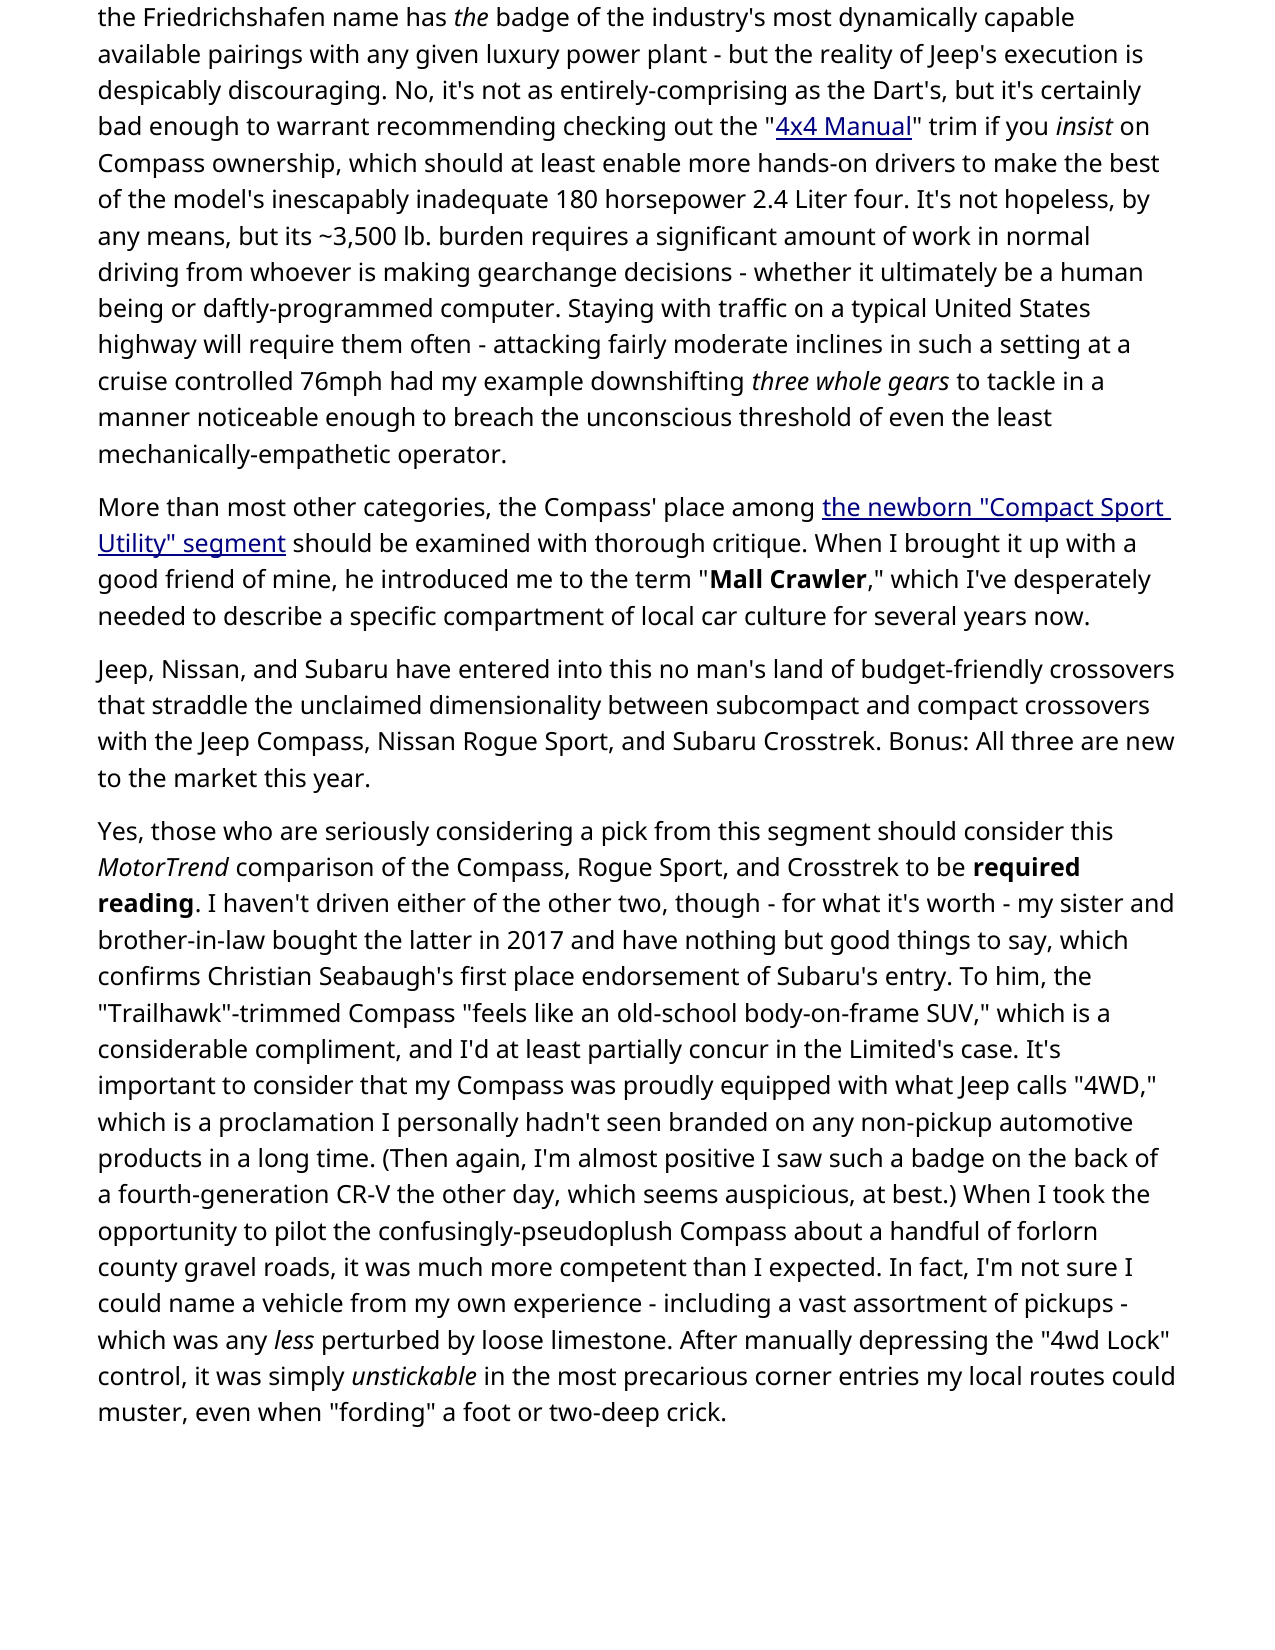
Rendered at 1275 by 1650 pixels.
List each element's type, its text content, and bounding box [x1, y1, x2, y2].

text Jeep, Nissan, and Subaru have entered into this no man's land of budget-friendly crossovers that straddle the unclaimed dimensionality between subcompact and compact crossovers with the Jeep Compass, Nissan Rogue Sport, and Subaru Crosstrek. Bonus: All three are new to the market this year. [97, 651, 1177, 794]
text the Friedrichshafen name has the badge of the industry's most dynamically capable available pairings with any given luxury power plant - but the reality of Jeep's execution is despicably discouraging. No, it's not as entirely-comprising as the Dart's, but it's certainly bad enough to warrant recommending checking out the "4x4 Manual" trim if you insist on Compass ownership, which should at least enable more hands-on drivers to make the best of the model's inescapably inadequate 180 horsepower 2.4 Liter four. It's not hopeless, by any means, but its ~3,500 lb. burden requires a significant amount of work in normal driving from whoever is making gearchange decisions - whether it ultimately be a human being or daftly-programmed computer. Staying with traffic on a typical United States highway will require them often - attacking fairly moderate inclines in such a setting at a cruise controlled 76mph had my example downshifting three whole gears to tackle in a manner noticeable enough to breach the unconscious threshold of even the least mechanically-empathetic operator. [97, 0, 1177, 470]
text Yes, those who are seriously considering a pick from this segment should consider this MotorTrend comparison of the Compass, Rogue Sport, and Crosstrek to be required reading. I haven't driven either of the other two, though - for what it's worth - my sister and brother-in-law bought the latter in 2017 and have nothing but good things to say, which confirms Christian Seabaugh's first place endorsement of Subaru's entry. To him, the "Trailhawk"-trimmed Compass "feels like an old-school body-on-frame SUV," which is a considerable compliment, and I'd at least partially concur in the Limited's case. It's important to consider that my Compass was proudly equipped with what Jeep calls "4WD," which is a proclamation I personally hadn't seen branded on any non-pickup automotive products in a long time. (Then again, I'm almost positive I saw such a badge on the back of a fourth-generation CR-V the other day, which seems auspicious, at best.) When I took the opportunity to pilot the confusingly-pseudoplush Compass about a handful of forlorn county gravel roads, it was much more competent than I expected. In fact, I'm not sure I could name a vehicle from my own experience - including a vast assortment of pickups - which was any less perturbed by loose limestone. After manually depressing the "4wd Lock" control, it was simply unstickable in the most precarious corner entries my local routes could muster, even when "fording" a foot or two-deep crick. [97, 813, 1177, 1429]
text More than most other categories, the Compass' place among the newborn "Compact Sport Utility" segment should be examined with thorough critique. When I brought it up with a good friend of mine, he introduced me to the term "Mall Crawler," which I've desperately needed to describe a specific compartment of local car culture for several years now. [97, 489, 1177, 632]
